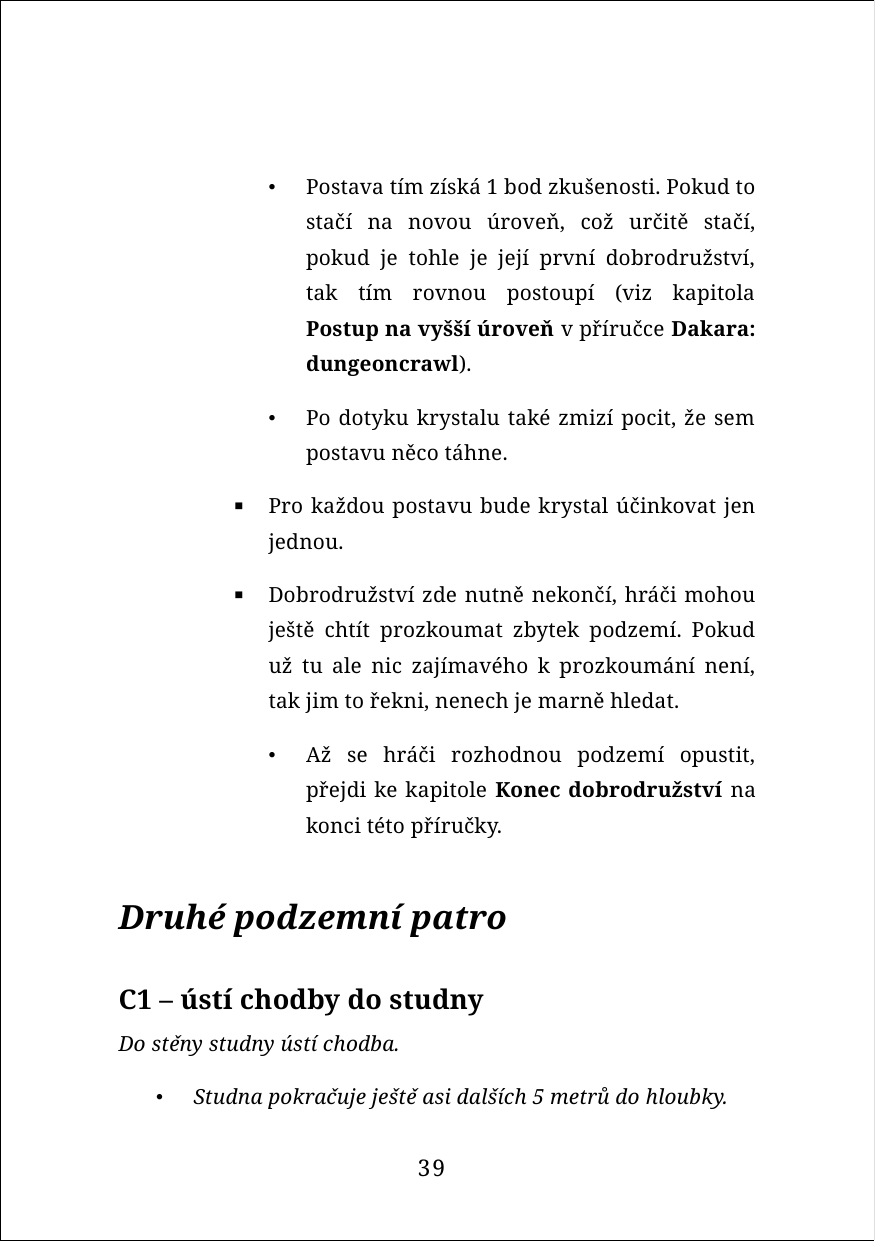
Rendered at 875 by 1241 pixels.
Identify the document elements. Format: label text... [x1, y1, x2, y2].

subtitle Druhé podzemní patro [118, 894, 756, 939]
list Studna pokračuje ještě asi dalších 5 metrů do hloubky. [156, 1082, 756, 1111]
list Postava tím získá 1 bod zkušenosti. Pokud to stačí na novou úroveň, což určitě stačí, pokud je tohle je její první dobrodružství, tak tím rovnou postoupí (viz kapitola Postup na vyšší úroveň v příručce Dakara: dungeoncrawl). [268, 172, 756, 378]
list Až se hráči rozhodnou podzemí opustit, přejdi ke kapitole Konec dobrodružství na konci této příručky. [268, 740, 756, 839]
text Do stěny studny ústí chodba. [118, 1029, 756, 1058]
list Pro každou postavu bude krystal účinkovat jen jednou. [231, 491, 756, 555]
list Po dotyku krystalu také zmizí pocit, že sem postavu něco táhne. [268, 403, 756, 467]
subtitle C1 – ústí chodby do studny [118, 981, 756, 1017]
list Dobrodružství zde nutně nekončí, hráči mohou ještě chtít prozkoumat zbytek podzemí. Pokud už tu ale nic zajímavého k prozkoumání není, tak jim to řekni, nenech je marně hledat. [231, 580, 756, 715]
